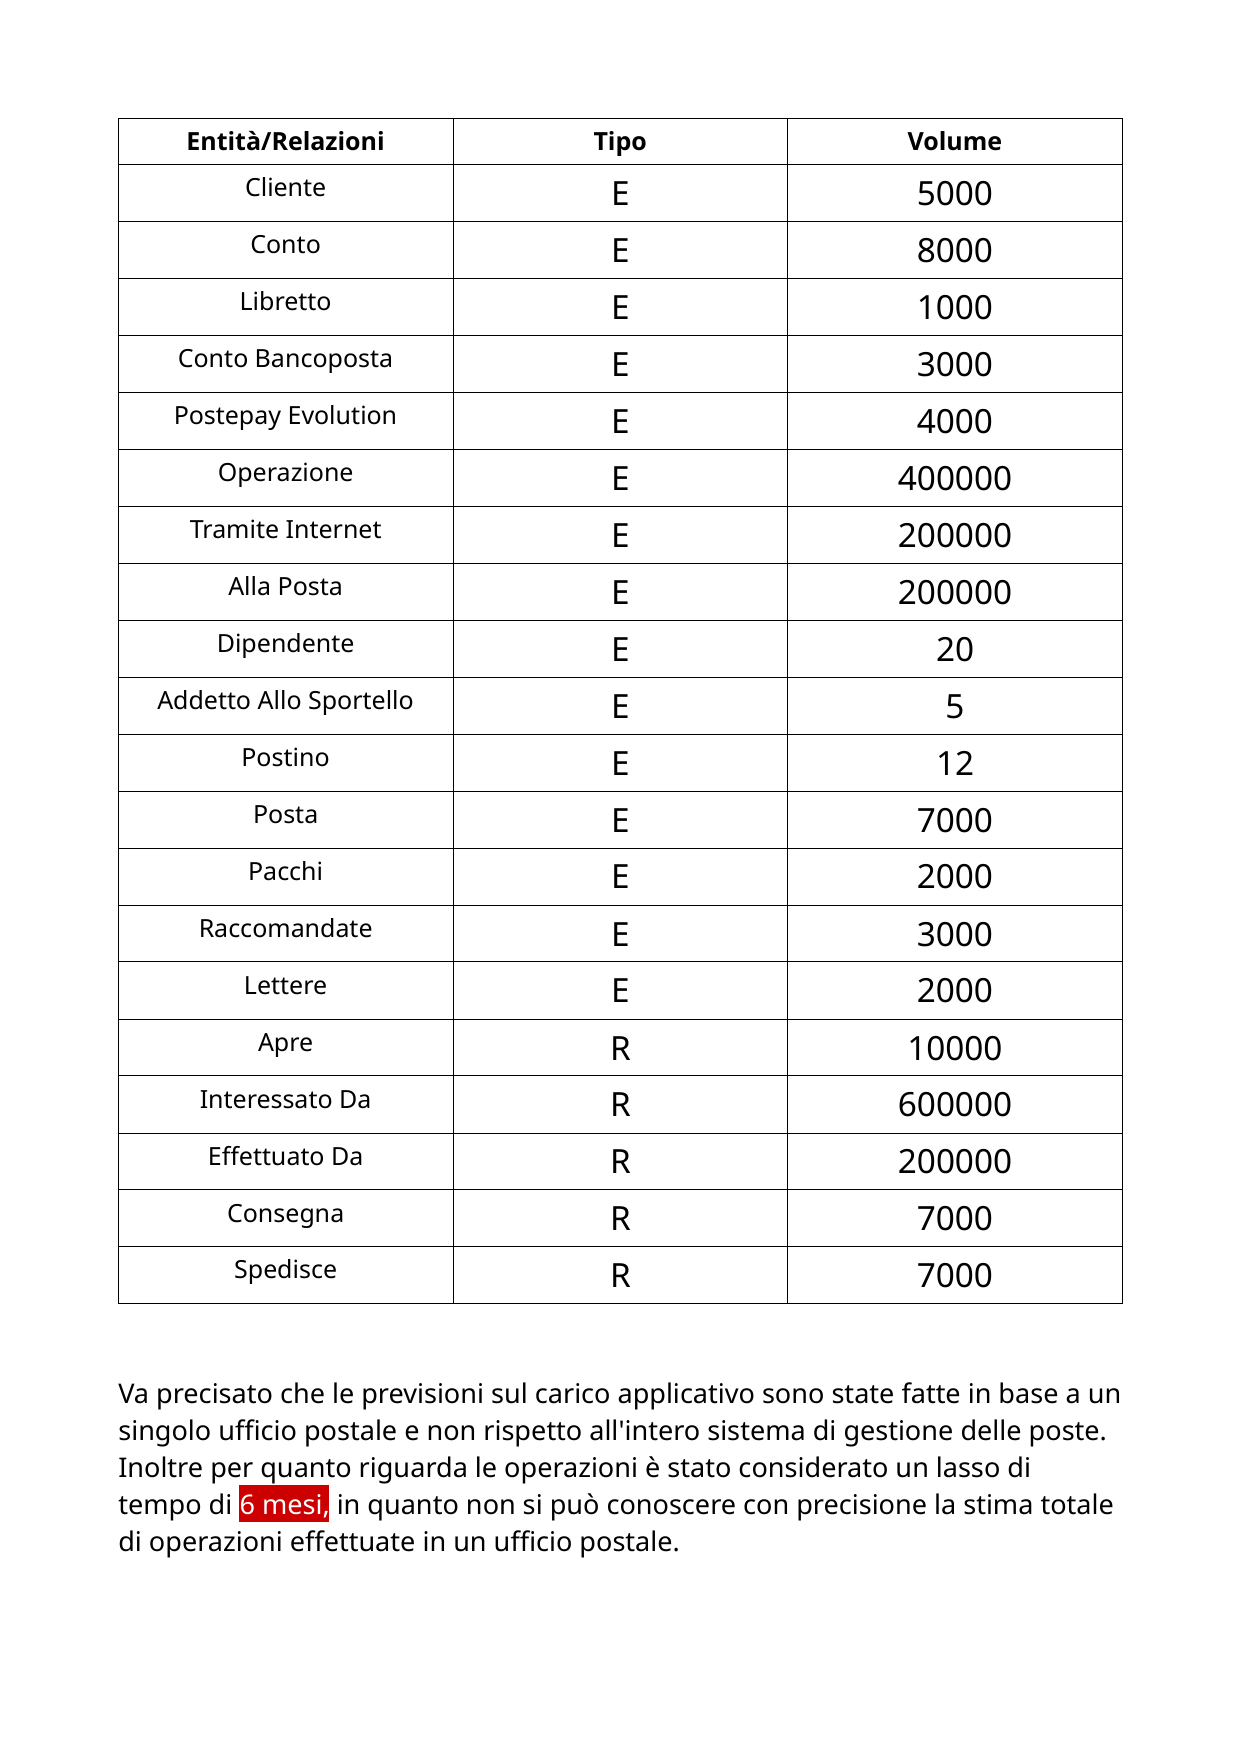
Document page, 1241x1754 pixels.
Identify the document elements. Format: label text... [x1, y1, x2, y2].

table_cell Postepay Evolution [119, 393, 453, 449]
table_cell E [454, 906, 787, 961]
table_cell 8000 [788, 222, 1122, 278]
table_cell 200000 [788, 507, 1122, 563]
table_cell R [454, 1020, 787, 1075]
table_cell 3000 [788, 336, 1122, 392]
table_cell E [454, 165, 787, 221]
table_cell E [454, 621, 787, 677]
table_cell Lettere [119, 962, 453, 1018]
table_cell Tramite Internet [119, 507, 453, 563]
table_cell 2000 [788, 962, 1122, 1018]
table_cell R [454, 1190, 787, 1246]
table_cell 5000 [788, 165, 1122, 221]
table_cell E [454, 450, 787, 506]
table_cell Consegna [119, 1190, 453, 1246]
table_cell 7000 [788, 1247, 1122, 1303]
table_cell E [454, 564, 787, 619]
text Va precisato che le previsioni sul carico applicativo sono state fatte in base a un singolo ufficio postale e non rispetto all'intero sistema di gestione delle poste. Inoltre per quanto riguarda le operazioni è stato considerato un lasso di tempo di 6 mesi, in quanto non si può conoscere con precisione la stima totale di operazioni effettuate in un ufficio postale. [118, 1375, 1122, 1559]
table_cell Raccomandate [119, 906, 453, 961]
table_cell Dipendente [119, 621, 453, 677]
table_cell 600000 [788, 1076, 1122, 1132]
table_cell Pacchi [119, 849, 453, 904]
table_cell Cliente [119, 165, 453, 221]
table_cell E [454, 336, 787, 392]
table_cell 2000 [788, 849, 1122, 904]
table_cell E [454, 792, 787, 847]
table_cell Operazione [119, 450, 453, 506]
table_cell 7000 [788, 792, 1122, 847]
table_cell 7000 [788, 1190, 1122, 1246]
table_cell Conto Bancoposta [119, 336, 453, 392]
table_cell Conto [119, 222, 453, 278]
table_cell R [454, 1134, 787, 1189]
table_cell Libretto [119, 279, 453, 335]
table_cell E [454, 849, 787, 904]
table_header Volume [788, 119, 1122, 164]
table_cell Postino [119, 735, 453, 791]
table_cell Apre [119, 1020, 453, 1075]
table_cell 12 [788, 735, 1122, 791]
table_cell Effettuato Da [119, 1134, 453, 1189]
table_cell 20 [788, 621, 1122, 677]
table_cell 1000 [788, 279, 1122, 335]
table_cell Alla Posta [119, 564, 453, 619]
table_cell 200000 [788, 564, 1122, 619]
table_header Tipo [454, 119, 787, 164]
table_header Entità/Relazioni [119, 119, 453, 164]
table_cell 3000 [788, 906, 1122, 961]
table_cell R [454, 1076, 787, 1132]
table_cell E [454, 678, 787, 733]
table_cell E [454, 507, 787, 563]
table_cell E [454, 735, 787, 791]
table_cell Posta [119, 792, 453, 847]
table_cell 4000 [788, 393, 1122, 449]
table_cell 200000 [788, 1134, 1122, 1189]
table_cell 400000 [788, 450, 1122, 506]
table_cell Spedisce [119, 1247, 453, 1303]
table_cell Interessato Da [119, 1076, 453, 1132]
table_cell E [454, 279, 787, 335]
table_cell 5 [788, 678, 1122, 733]
table_cell E [454, 222, 787, 278]
table_cell Addetto Allo Sportello [119, 678, 453, 733]
table_cell E [454, 962, 787, 1018]
table_cell 10000 [788, 1020, 1122, 1075]
table_cell E [454, 393, 787, 449]
table_cell R [454, 1247, 787, 1303]
